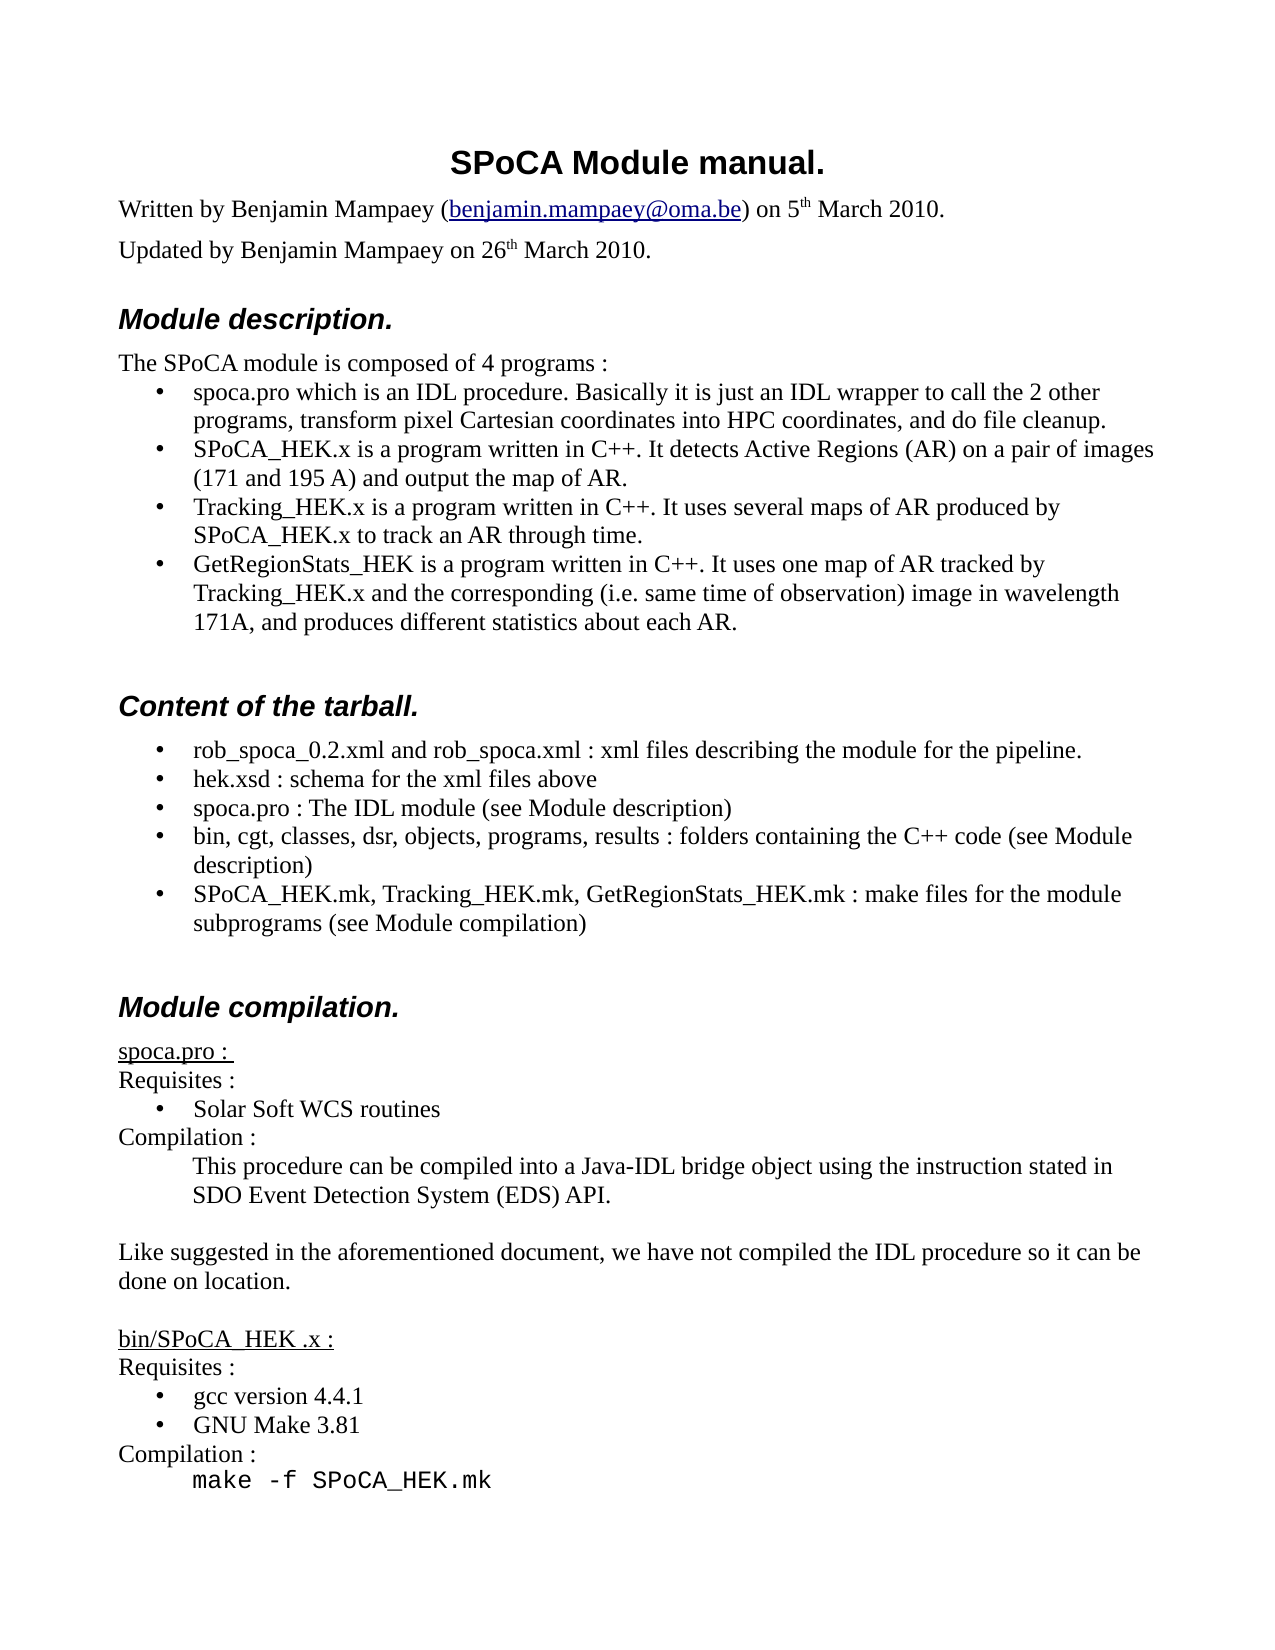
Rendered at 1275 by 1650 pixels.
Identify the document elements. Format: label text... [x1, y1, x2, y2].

subtitle Module description. [118, 302, 1157, 335]
list GetRegionStats_HEK is a program written in C++. It uses one map of AR tracked by Tracking_HEK.x and the corresponding (i.e. same time of observation) image in wavelength 171A, and produces different statistics about each AR. [156, 549, 1157, 635]
text Requisites : [118, 1065, 1157, 1094]
list hek.xsd : schema for the xml files above [156, 764, 1157, 793]
subtitle Module compilation. [118, 990, 1157, 1024]
list SPoCA_HEK.x is a program written in C++. It detects Active Regions (AR) on a pair of images (171 and 195 A) and output the map of AR. [156, 434, 1157, 492]
list GNU Make 3.81 [156, 1410, 1157, 1439]
text Compilation : [118, 1439, 1157, 1467]
list SPoCA_HEK.mk, Tracking_HEK.mk, GetRegionStats_HEK.mk : make files for the module subprograms (see Module compilation) [156, 879, 1157, 936]
text Updated by Benjamin Mampaey on 26th March 2010. [118, 236, 1157, 264]
text Written by Benjamin Mampaey (benjamin.mampaey@oma.be) on 5th March 2010. [118, 194, 1157, 223]
text spoca.pro : [118, 1036, 1157, 1065]
list gcc version 4.4.1 [156, 1381, 1157, 1410]
text make -f SPoCA_HEK.mk [192, 1467, 1157, 1496]
text bin/SPoCA_HEK .x : [118, 1324, 1157, 1352]
list bin, cgt, classes, dsr, objects, programs, results : folders containing the C++ code (see Module description) [156, 821, 1157, 879]
text This procedure can be compiled into a Java-IDL bridge object using the instruction stated in SDO Event Detection System (EDS) API. [192, 1151, 1157, 1209]
text Like suggested in the aforementioned document, we have not compiled the IDL procedure so it can be done on location. [118, 1237, 1157, 1295]
subtitle SPoCA Module manual. [118, 143, 1157, 182]
subtitle Content of the tarball. [118, 689, 1157, 723]
text The SPoCA module is composed of 4 programs : [118, 348, 1157, 377]
list rob_spoca_0.2.xml and rob_spoca.xml : xml files describing the module for the pipeline. [156, 735, 1157, 764]
text Requisites : [118, 1352, 1157, 1381]
list Solar Soft WCS routines [156, 1094, 1157, 1122]
text Compilation : [118, 1122, 1157, 1151]
list spoca.pro which is an IDL procedure. Basically it is just an IDL wrapper to call the 2 other programs, transform pixel Cartesian coordinates into HPC coordinates, and do file cleanup. [156, 377, 1157, 434]
list Tracking_HEK.x is a program written in C++. It uses several maps of AR produced by SPoCA_HEK.x to track an AR through time. [156, 492, 1157, 549]
list spoca.pro : The IDL module (see Module description) [156, 793, 1157, 821]
